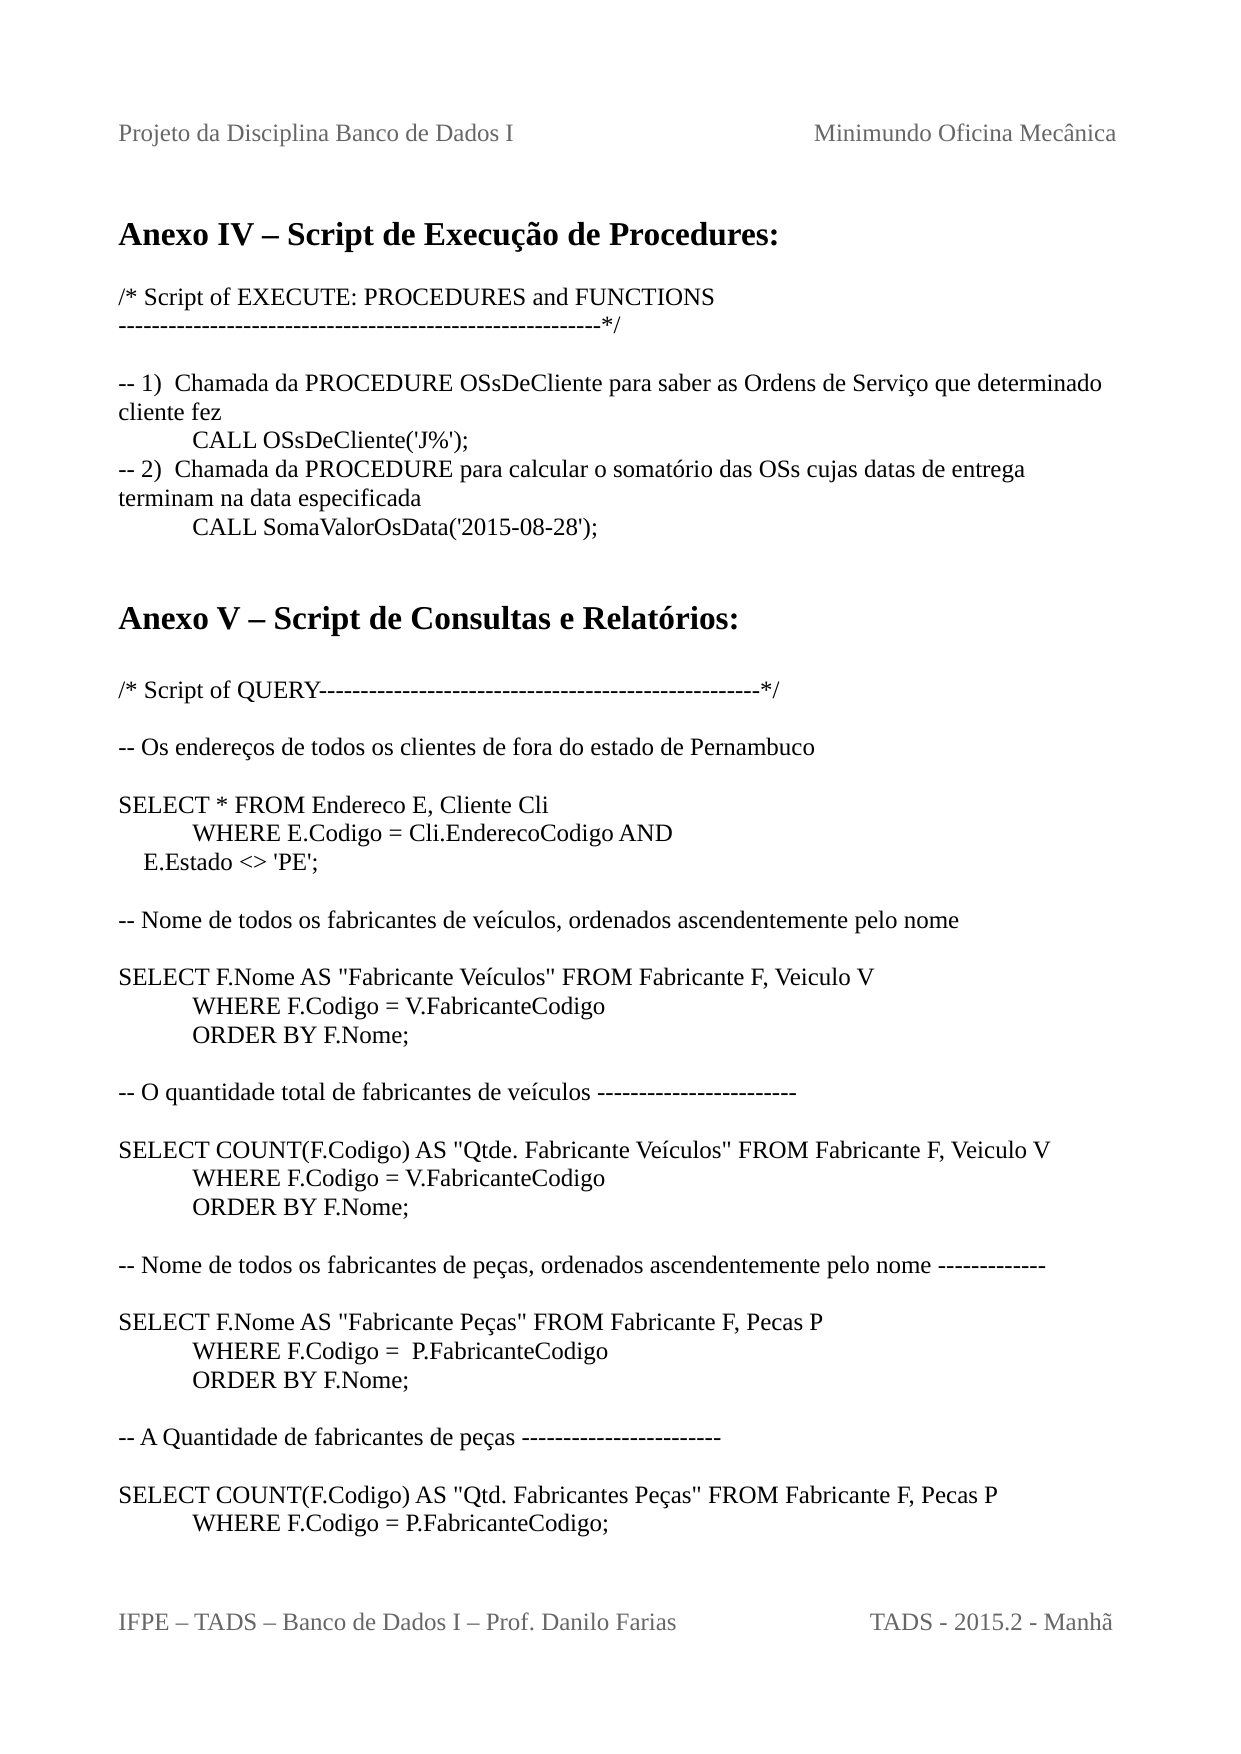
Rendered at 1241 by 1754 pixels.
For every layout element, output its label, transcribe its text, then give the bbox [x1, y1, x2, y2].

text SELECT F.Nome AS "Fabricante Peças" FROM Fabricante F, Pecas P WHERE F.Codigo = P.FabricanteCodigo ORDER BY F.Nome; -- A Quantidade de fabricantes de peças ------------------------ [118, 1307, 1122, 1480]
text /* Script of EXECUTE: PROCEDURES and FUNCTIONS ----------------------------------------------------------*/ -- 1) Chamada da PROCEDURE OSsDeCliente para saber as Ordens de Serviço que determinado cliente fez CALL OSsDeCliente('J%'); -- 2) Chamada da PROCEDURE para calcular o somatório das OSs cujas datas de entrega terminam na data especificada CALL SomaValorOsData('2015-08-28'); [118, 282, 1122, 541]
text SELECT F.Nome AS "Fabricante Veículos" FROM Fabricante F, Veiculo V WHERE F.Codigo = V.FabricanteCodigo ORDER BY F.Nome; -- O quantidade total de fabricantes de veículos ------------------------ [118, 962, 1122, 1135]
text Anexo V – Script de Consultas e Relatórios: [118, 598, 1122, 636]
text /* Script of QUERY-----------------------------------------------------*/ -- Os endereços de todos os clientes de fora do estado de Pernambuco [118, 675, 1122, 790]
text SELECT COUNT(F.Codigo) AS "Qtd. Fabricantes Peças" FROM Fabricante F, Pecas P WHERE F.Codigo = P.FabricanteCodigo; [118, 1480, 1122, 1566]
text Anexo IV – Script de Execução de Procedures: [118, 215, 1122, 253]
text SELECT * FROM Endereco E, Cliente Cli WHERE E.Codigo = Cli.EnderecoCodigo AND E.Estado <> 'PE'; -- Nome de todos os fabricantes de veículos, ordenados ascendentemente pelo nome [118, 790, 1122, 962]
text SELECT COUNT(F.Codigo) AS "Qtde. Fabricante Veículos" FROM Fabricante F, Veiculo V WHERE F.Codigo = V.FabricanteCodigo ORDER BY F.Nome; -- Nome de todos os fabricantes de peças, ordenados ascendentemente pelo nome ------------- [118, 1135, 1122, 1307]
